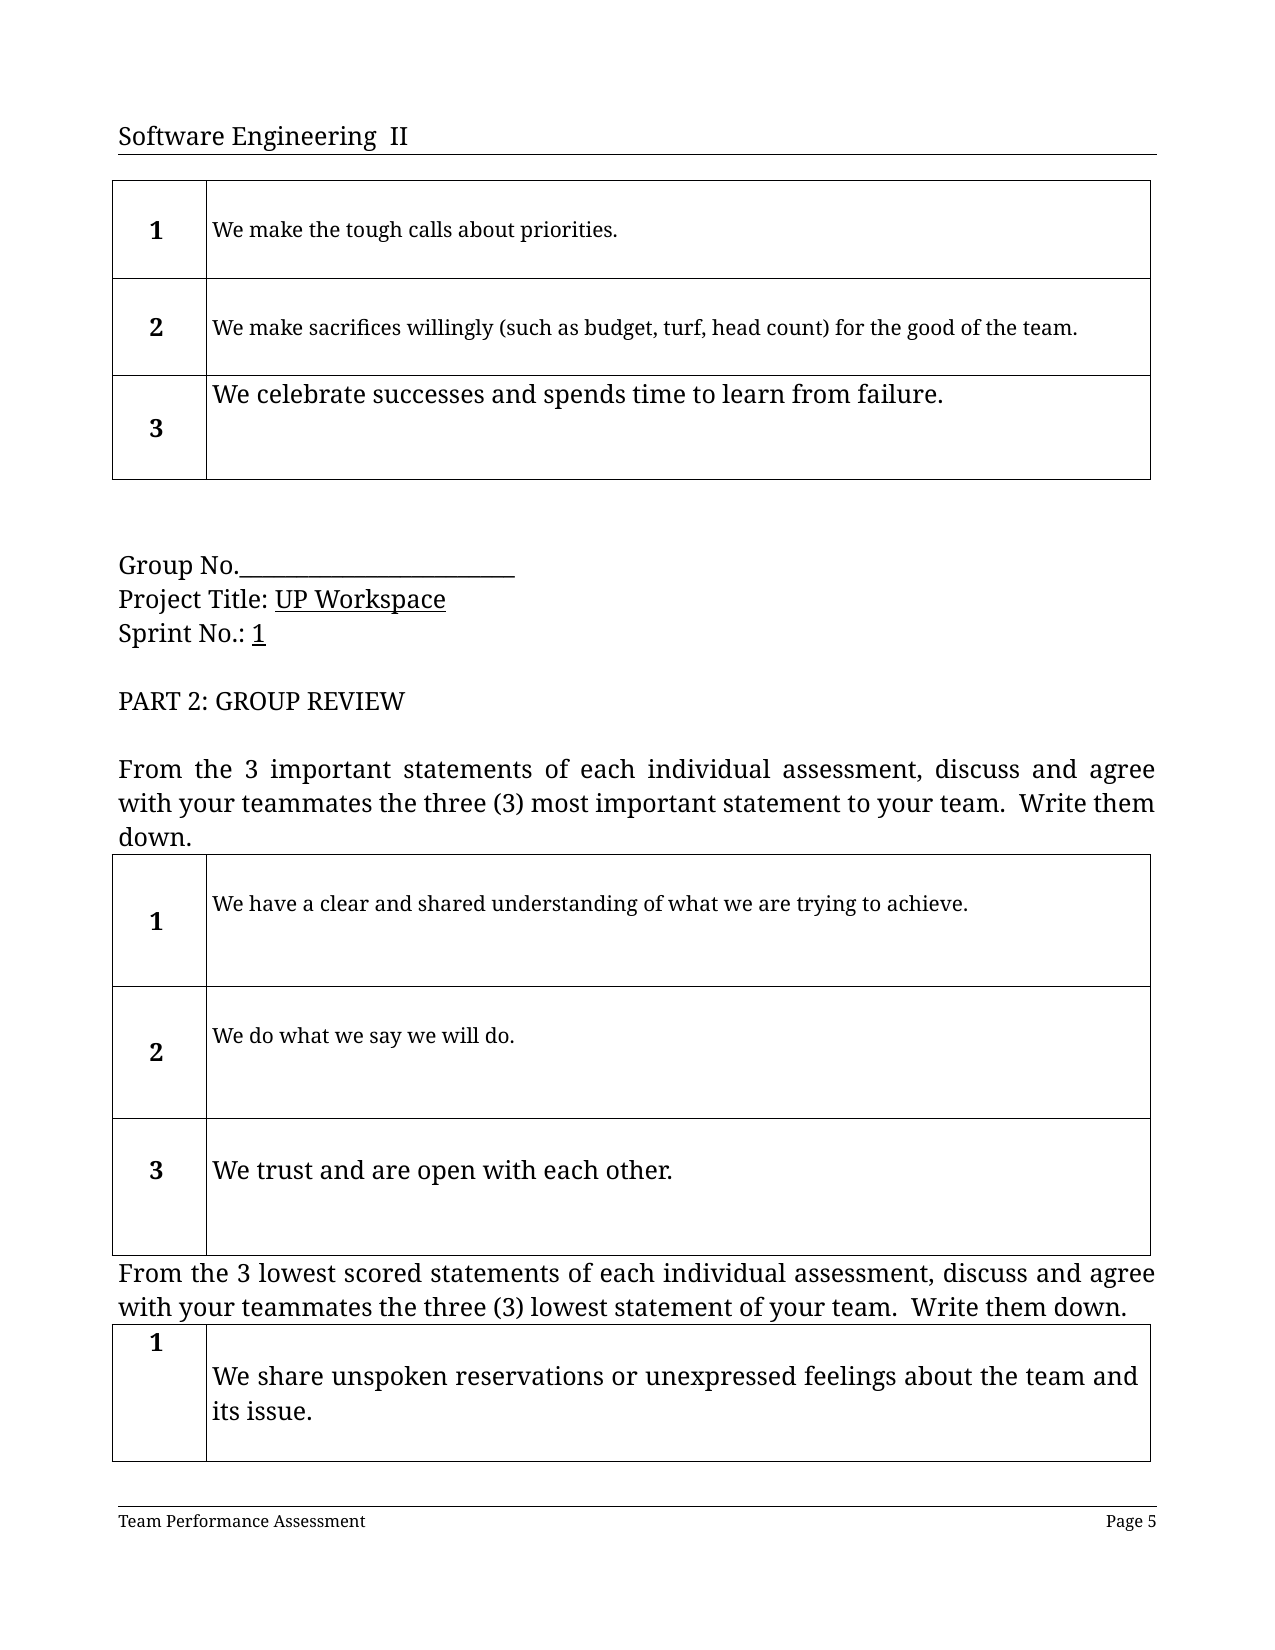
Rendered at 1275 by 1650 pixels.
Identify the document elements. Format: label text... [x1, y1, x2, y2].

table_header We make the tough calls about priorities. [207, 181, 1150, 278]
text From the 3 important statements of each individual assessment, discuss and agree with your teammates the three (3) most important statement to your team. Write them down. [118, 752, 1157, 854]
text Sprint No.: 1 [118, 616, 1157, 650]
table_header We share unspoken reservations or unexpressed feelings about the team and its issue. [207, 1325, 1150, 1461]
table_cell We make sacrifices willingly (such as budget, turf, head count) for the good of the team. [207, 279, 1150, 375]
table_header We have a clear and shared understanding of what we are trying to achieve. [207, 855, 1150, 986]
text Group No.________________________ [118, 548, 1157, 582]
table_cell 2 [113, 279, 206, 375]
table_cell We do what we say we will do. [207, 987, 1150, 1117]
table_cell 3 [113, 1119, 206, 1255]
text From the 3 lowest scored statements of each individual assessment, discuss and agree with your teammates the three (3) lowest statement of your team. Write them down. [118, 1256, 1157, 1324]
text PART 2: GROUP REVIEW [118, 684, 1157, 718]
table_header 1 [113, 181, 206, 278]
table_cell We trust and are open with each other. [207, 1119, 1150, 1255]
table_cell 2 [113, 987, 206, 1117]
table_header 1 [113, 855, 206, 986]
table_cell We celebrate successes and spends time to learn from failure. [207, 376, 1150, 478]
table_header 1 [113, 1325, 206, 1461]
text Project Title: UP Workspace [118, 582, 1157, 616]
table_cell 3 [113, 376, 206, 478]
